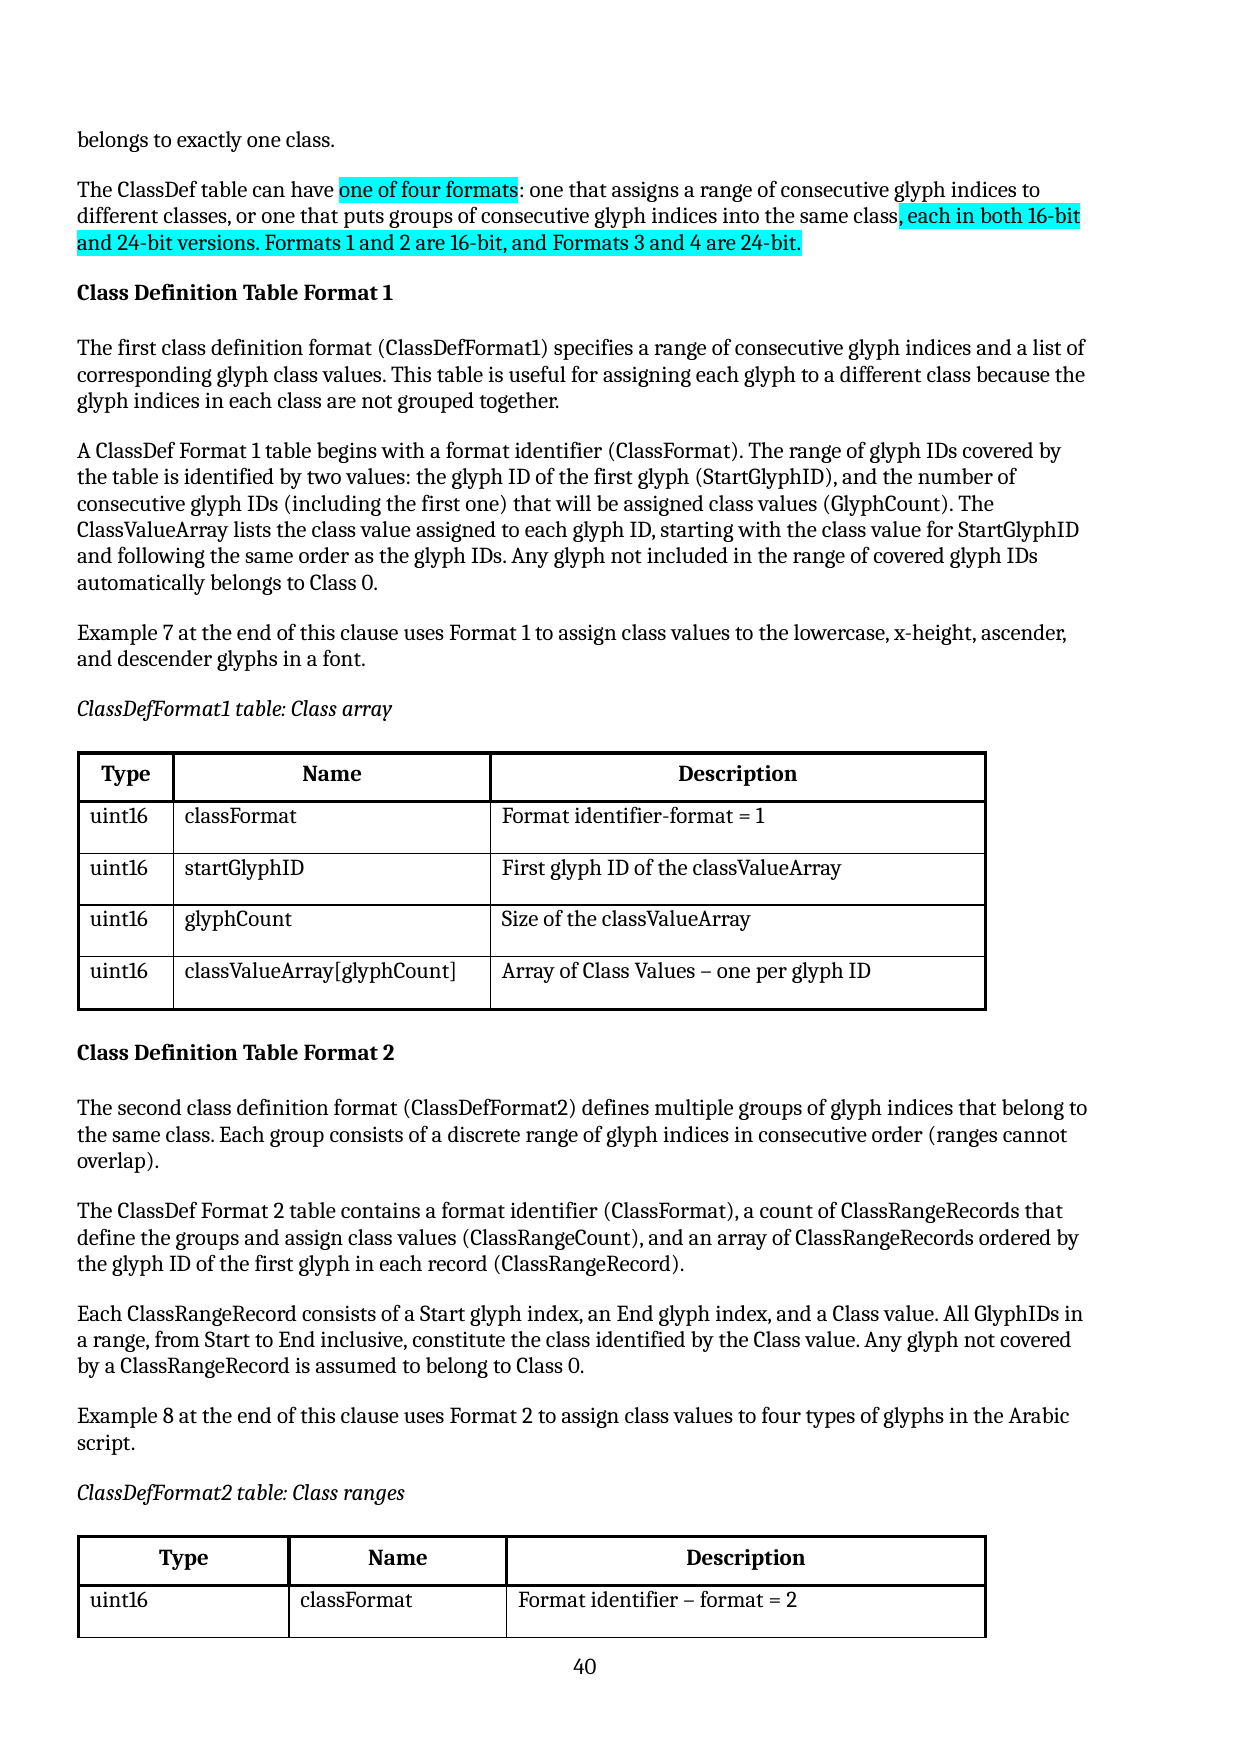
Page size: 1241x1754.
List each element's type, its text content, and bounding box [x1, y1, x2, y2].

table_header Name [175, 755, 489, 799]
table_cell classFormat [174, 803, 490, 853]
text The ClassDef Format 2 table contains a format identifier (ClassFormat), a count of ClassRangeRecords that define the groups and assign class values (ClassRangeCount), and an array of ClassRangeRecords ordered by the glyph ID of the first glyph in each record (ClassRangeRecord). [77, 1198, 1093, 1277]
text Example 7 at the end of this clause uses Format 1 to assign class values to the lowercase, x-height, ascender, and descender glyphs in a font. [77, 619, 1093, 672]
text The second class definition format (ClassDefFormat2) defines multiple groups of glyph indices that belong to the same class. Each group consists of a discrete range of glyph indices in consecutive order (ranges cannot overlap). [77, 1095, 1093, 1174]
text The first class definition format (ClassDefFormat1) specifies a range of consecutive glyph indices and a list of corresponding glyph class values. This table is useful for assigning each glyph to a different class because the glyph indices in each class are not grouped together. [77, 335, 1093, 414]
text Class Definition Table Format 1 [77, 279, 1093, 306]
text ClassDefFormat1 table: Class array [77, 696, 1093, 722]
table_header Type [80, 755, 172, 799]
table_cell First glyph ID of the classValueArray [491, 854, 984, 904]
table_cell uint16 [80, 854, 173, 904]
text Example 8 at the end of this clause uses Format 2 to assign class values to four types of glyphs in the Arabic script. [77, 1403, 1093, 1456]
table_cell startGlyphID [174, 854, 490, 904]
text belongs to exactly one class. [77, 127, 1093, 153]
table_cell Format identifier – format = 2 [507, 1587, 984, 1637]
table_cell uint16 [80, 1587, 288, 1637]
table_cell classFormat [290, 1587, 506, 1637]
table_cell Size of the classValueArray [491, 906, 984, 956]
text The ClassDef table can have one of four formats: one that assigns a range of consecutive glyph indices to different classes, or one that puts groups of consecutive glyph indices into the same class, each in both 16-bit and 24-bit versions. Formats 1 and 2 are 16-bit, and Formats 3 and 4 are 24-bit. [77, 177, 1093, 256]
table_header Description [492, 755, 984, 799]
table_cell classValueArray[glyphCount] [174, 957, 490, 1007]
table_cell Format identifier-format = 1 [491, 803, 984, 853]
table_cell uint16 [80, 957, 173, 1007]
table_header Name [291, 1538, 505, 1583]
table_cell glyphCount [174, 906, 490, 956]
table_header Description [508, 1538, 984, 1583]
text Class Definition Table Format 2 [77, 1040, 1093, 1066]
text ClassDefFormat2 table: Class ranges [77, 1480, 1093, 1506]
text A ClassDef Format 1 table begins with a format identifier (ClassFormat). The range of glyph IDs covered by the table is identified by two values: the glyph ID of the first glyph (StartGlyphID), and the number of consecutive glyph IDs (including the first one) that will be assigned class values (GlyphCount). The ClassValueArray lists the class value assigned to each glyph ID, starting with the class value for StartGlyphID and following the same order as the glyph IDs. Any glyph not included in the range of covered glyph IDs automatically belongs to Class 0. [77, 438, 1093, 596]
table_header Type [80, 1538, 287, 1583]
text Each ClassRangeRecord consists of a Start glyph index, an End glyph index, and a Class value. All GlyphIDs in a range, from Start to End inclusive, constitute the class identified by the Class value. Any glyph not covered by a ClassRangeRecord is assumed to belong to Class 0. [77, 1301, 1093, 1380]
table_cell uint16 [80, 906, 173, 956]
table_cell Array of Class Values – one per glyph ID [491, 957, 984, 1007]
table_cell uint16 [80, 803, 173, 853]
